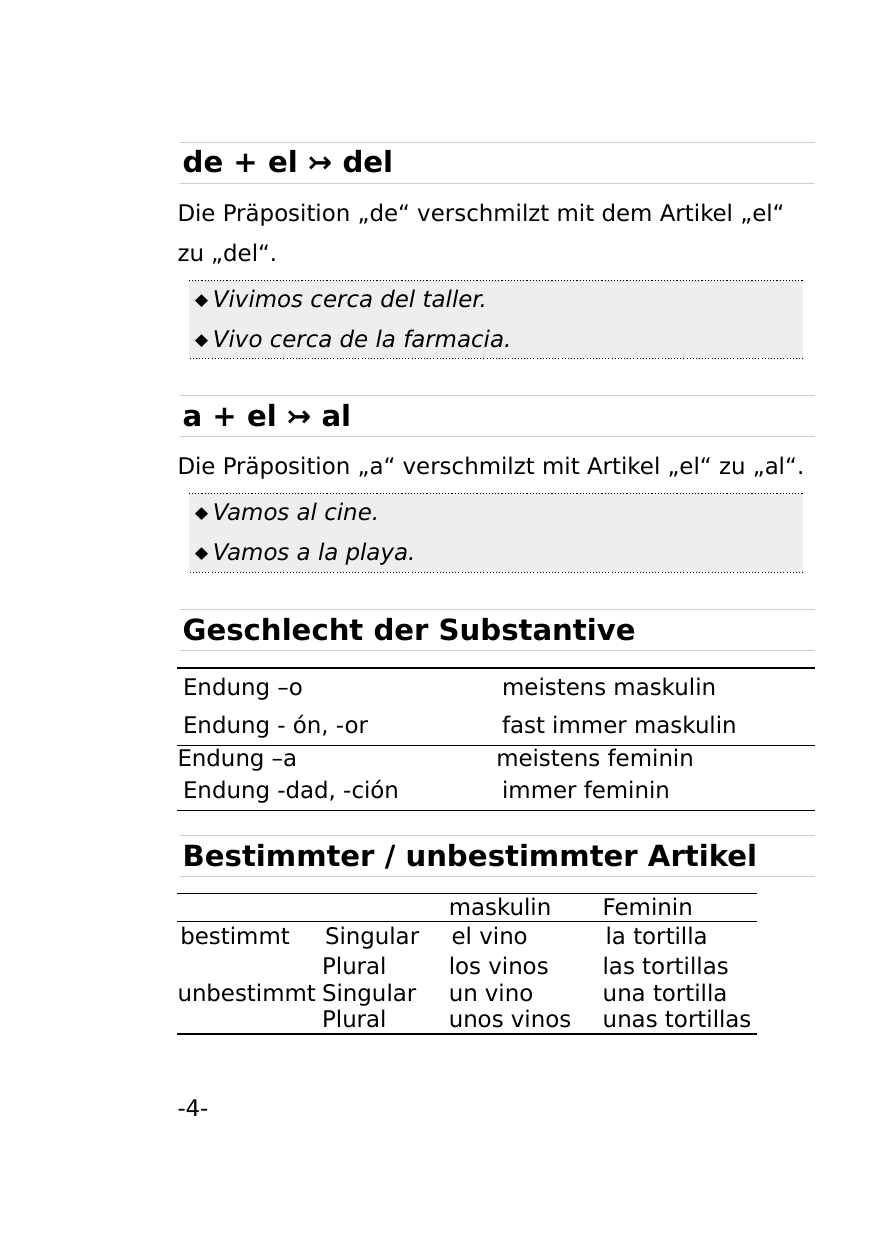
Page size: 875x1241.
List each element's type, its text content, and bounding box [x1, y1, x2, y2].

subtitle a + el ↣ al [179, 396, 815, 436]
subtitle Bestimmter / unbestimmter Artikel [179, 836, 815, 876]
table_cell Endung - ón, -or [177, 707, 496, 745]
subtitle de + el ↣ del [179, 143, 815, 183]
table_cell immer feminin [496, 772, 815, 810]
table_cell [177, 953, 322, 980]
table_cell Endung –a [177, 746, 496, 772]
text Die Präposition „de“ verschmilzt mit dem Artikel „el“ zu „del“. [177, 200, 815, 266]
table_cell los vinos [449, 953, 602, 980]
table_cell la tortilla [603, 922, 757, 953]
list Vamos al cine. [189, 493, 803, 526]
list Vamos a la playa. [189, 533, 803, 572]
table_cell fast immer maskulin [496, 707, 815, 745]
table_cell Plural [322, 1006, 448, 1033]
table_cell meistens feminin [496, 746, 815, 772]
text Die Präposition „a“ verschmilzt mit Artikel „el“ zu „al“. [177, 453, 815, 480]
table_cell Plural [322, 953, 448, 980]
table_cell Singular [322, 922, 448, 953]
table_cell las tortillas [603, 953, 757, 980]
table_cell Singular [322, 980, 448, 1006]
table_cell unas tortillas [603, 1006, 757, 1033]
table_cell Endung -dad, -ción [177, 772, 496, 810]
table_header meistens maskulin [496, 669, 815, 707]
table_cell unos vinos [449, 1006, 602, 1033]
table_header maskulin [449, 894, 602, 921]
table_header [322, 894, 448, 921]
table_cell bestimmt [177, 922, 322, 953]
table_cell un vino [449, 980, 602, 1006]
table_header Feminin [603, 894, 757, 921]
table_header [177, 894, 322, 921]
subtitle Geschlecht der Substantive [179, 610, 815, 650]
table_cell el vino [449, 922, 602, 953]
table_header Endung –o [177, 669, 496, 707]
list Vivimos cerca del taller. [189, 280, 803, 312]
table_cell una tortilla [603, 980, 757, 1006]
table_cell unbestimmt [177, 980, 322, 1006]
table_cell [177, 1006, 322, 1033]
list Vivo cerca de la farmacia. [189, 320, 803, 358]
